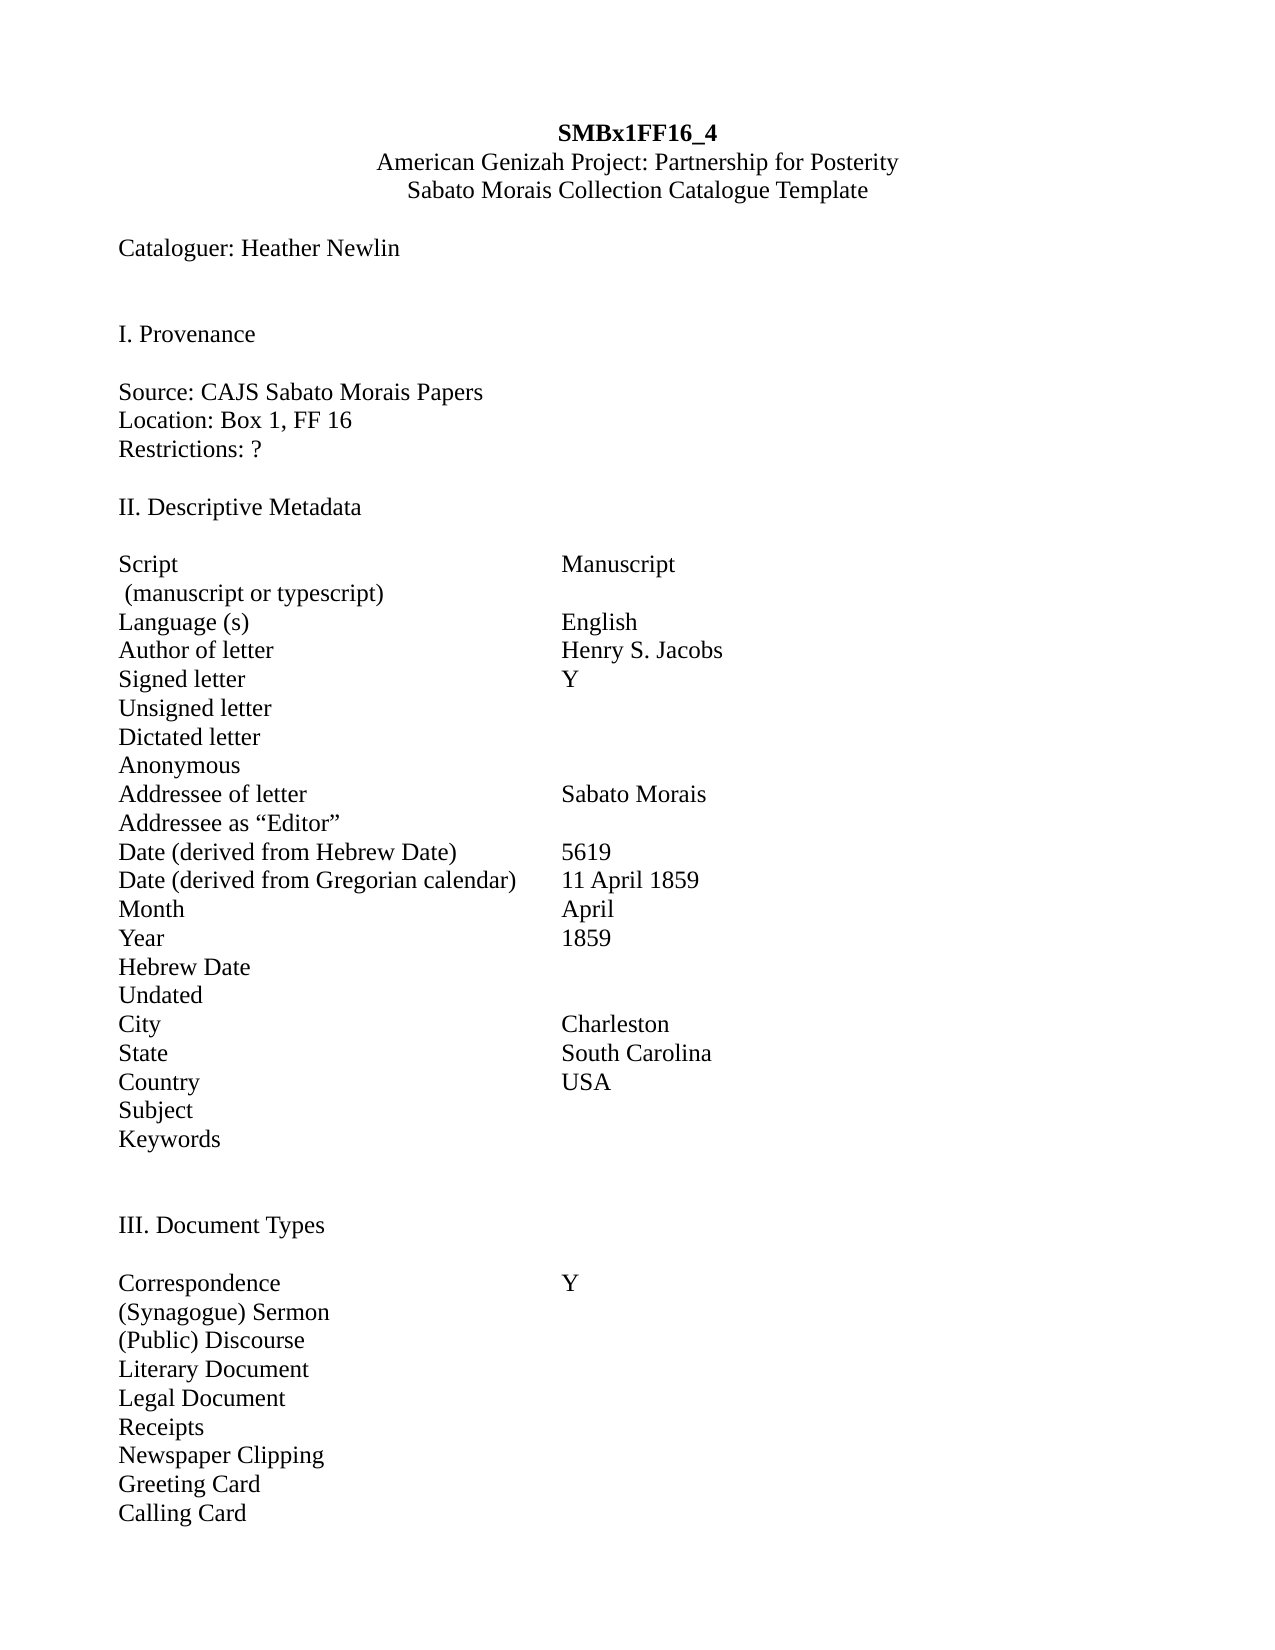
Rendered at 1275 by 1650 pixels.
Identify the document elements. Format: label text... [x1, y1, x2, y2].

text Keywords [118, 1124, 1157, 1153]
text Calling Card [118, 1498, 1157, 1527]
text City Charleston [118, 1009, 1157, 1038]
text Source: CAJS Sabato Morais Papers [118, 377, 1157, 406]
text Anonymous [118, 751, 1157, 779]
text Hebrew Date [118, 952, 1157, 981]
text III. Document Types [118, 1211, 1157, 1239]
text State South Carolina [118, 1038, 1157, 1067]
text Country USA [118, 1067, 1157, 1096]
text Legal Document [118, 1383, 1157, 1412]
text (manuscript or typescript) [118, 578, 1157, 607]
text SMBx1FF16_4 [118, 118, 1157, 147]
text Author of letter Henry S. Jacobs [118, 636, 1157, 664]
text American Genizah Project: Partnership for Posterity [118, 147, 1157, 176]
text II. Descriptive Metadata [118, 492, 1157, 521]
text Literary Document [118, 1354, 1157, 1383]
text Restrictions: ? [118, 434, 1157, 463]
text Receipts [118, 1412, 1157, 1441]
text Date (derived from Hebrew Date) 5619 [118, 837, 1157, 866]
text Newspaper Clipping [118, 1441, 1157, 1469]
text Cataloguer: Heather Newlin [118, 233, 1157, 262]
text Dictated letter [118, 722, 1157, 751]
text Subject [118, 1096, 1157, 1124]
text Correspondence Y [118, 1268, 1157, 1297]
text Undated [118, 981, 1157, 1009]
text (Synagogue) Sermon [118, 1297, 1157, 1326]
text Sabato Morais Collection Catalogue Template [118, 176, 1157, 204]
text Unsigned letter [118, 693, 1157, 722]
text Location: Box 1, FF 16 [118, 406, 1157, 434]
text Language (s) English [118, 607, 1157, 636]
text Date (derived from Gregorian calendar) 11 April 1859 [118, 866, 1157, 894]
text I. Provenance [118, 319, 1157, 348]
text Year 1859 [118, 923, 1157, 952]
text Month April [118, 894, 1157, 923]
text Signed letter Y [118, 664, 1157, 693]
text Script Manuscript [118, 549, 1157, 578]
text Greeting Card [118, 1469, 1157, 1498]
text Addressee as “Editor” [118, 808, 1157, 837]
text Addressee of letter Sabato Morais [118, 779, 1157, 808]
text (Public) Discourse [118, 1326, 1157, 1354]
